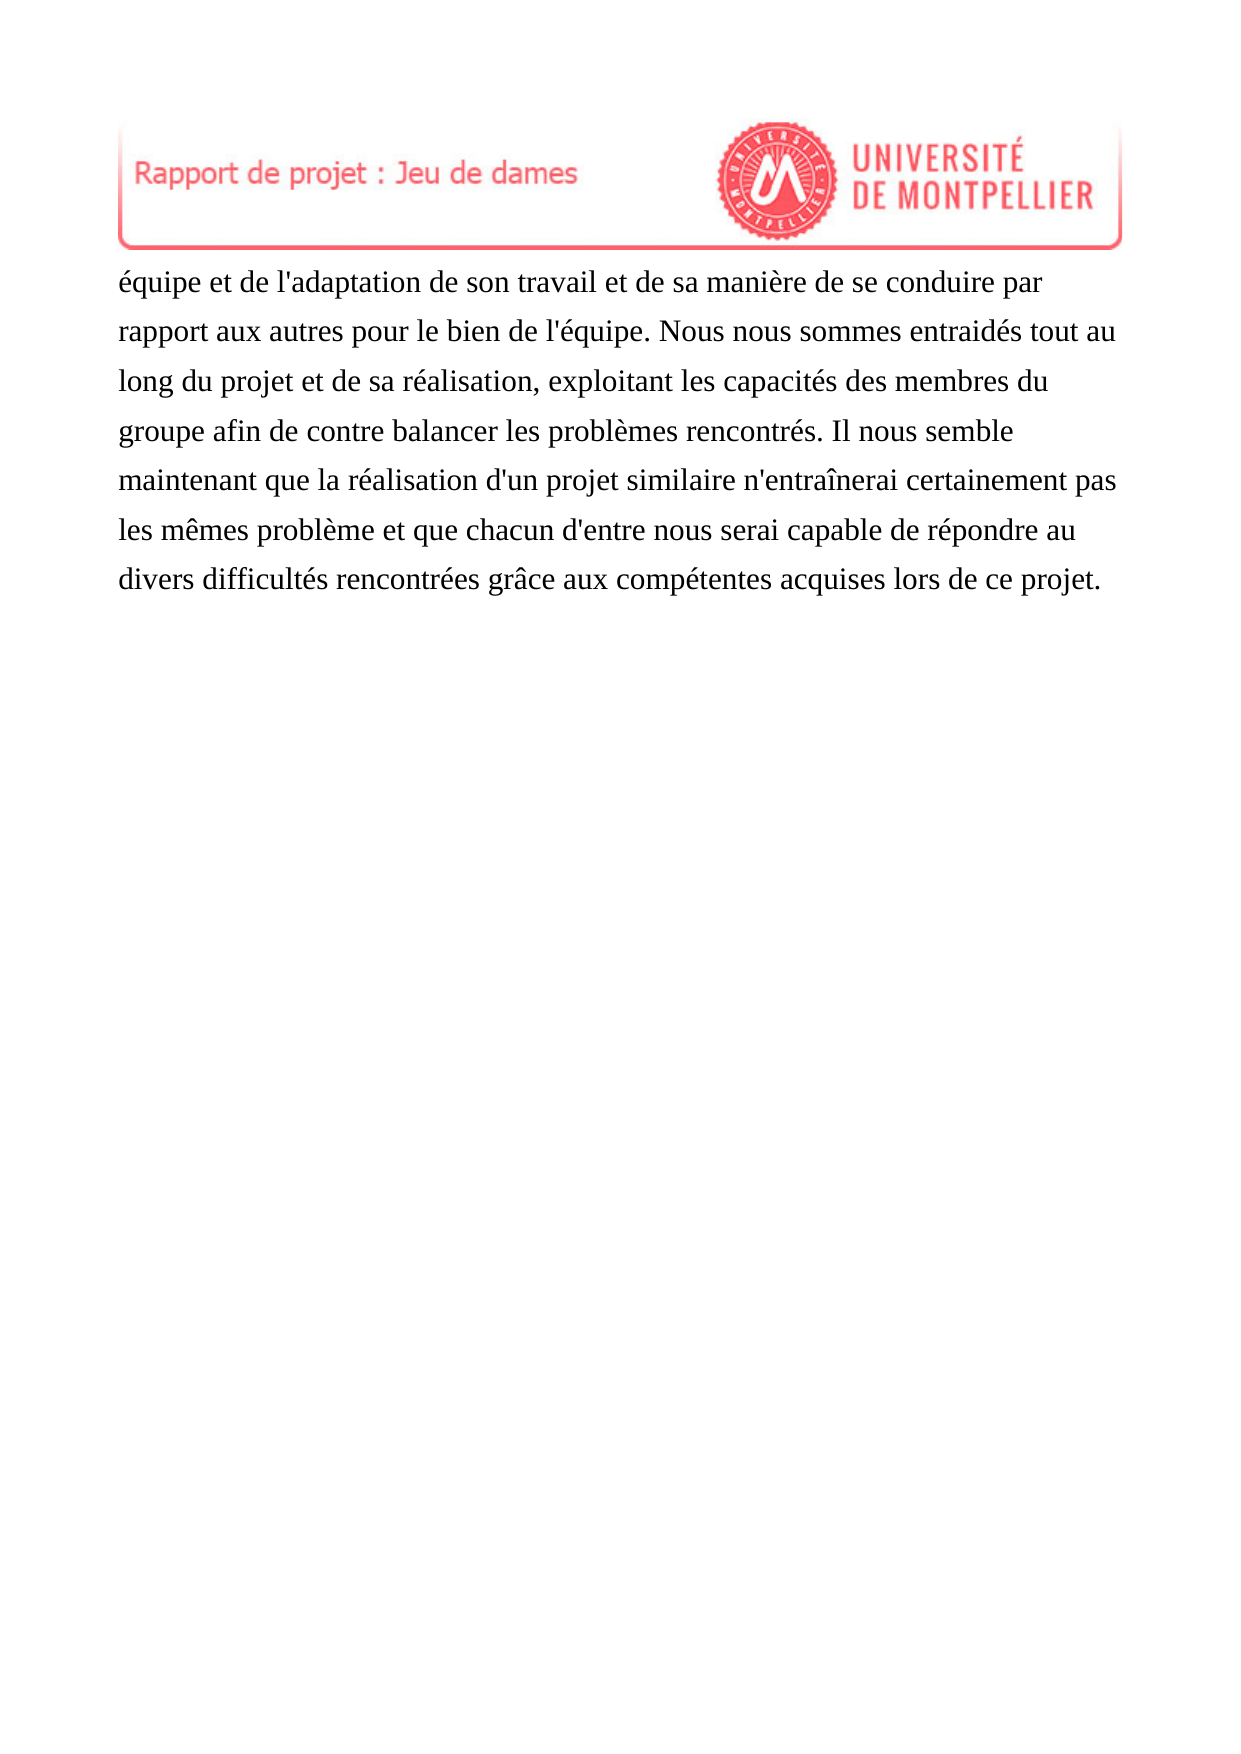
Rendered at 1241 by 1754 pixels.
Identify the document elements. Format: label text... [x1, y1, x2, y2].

text équipe et de l'adaptation de son travail et de sa manière de se conduire par rapport aux autres pour le bien de l'équipe. Nous nous sommes entraidés tout au long du projet et de sa réalisation, exploitant les capacités des membres du groupe afin de contre balancer les problèmes rencontrés. Il nous semble maintenant que la réalisation d'un projet similaire n'entraînerai certainement pas les mêmes problème et que chacun d'entre nous serai capable de répondre au divers difficultés rencontrées grâce aux compétentes acquises lors de ce projet. [118, 250, 1122, 596]
picture [118, 118, 1123, 250]
